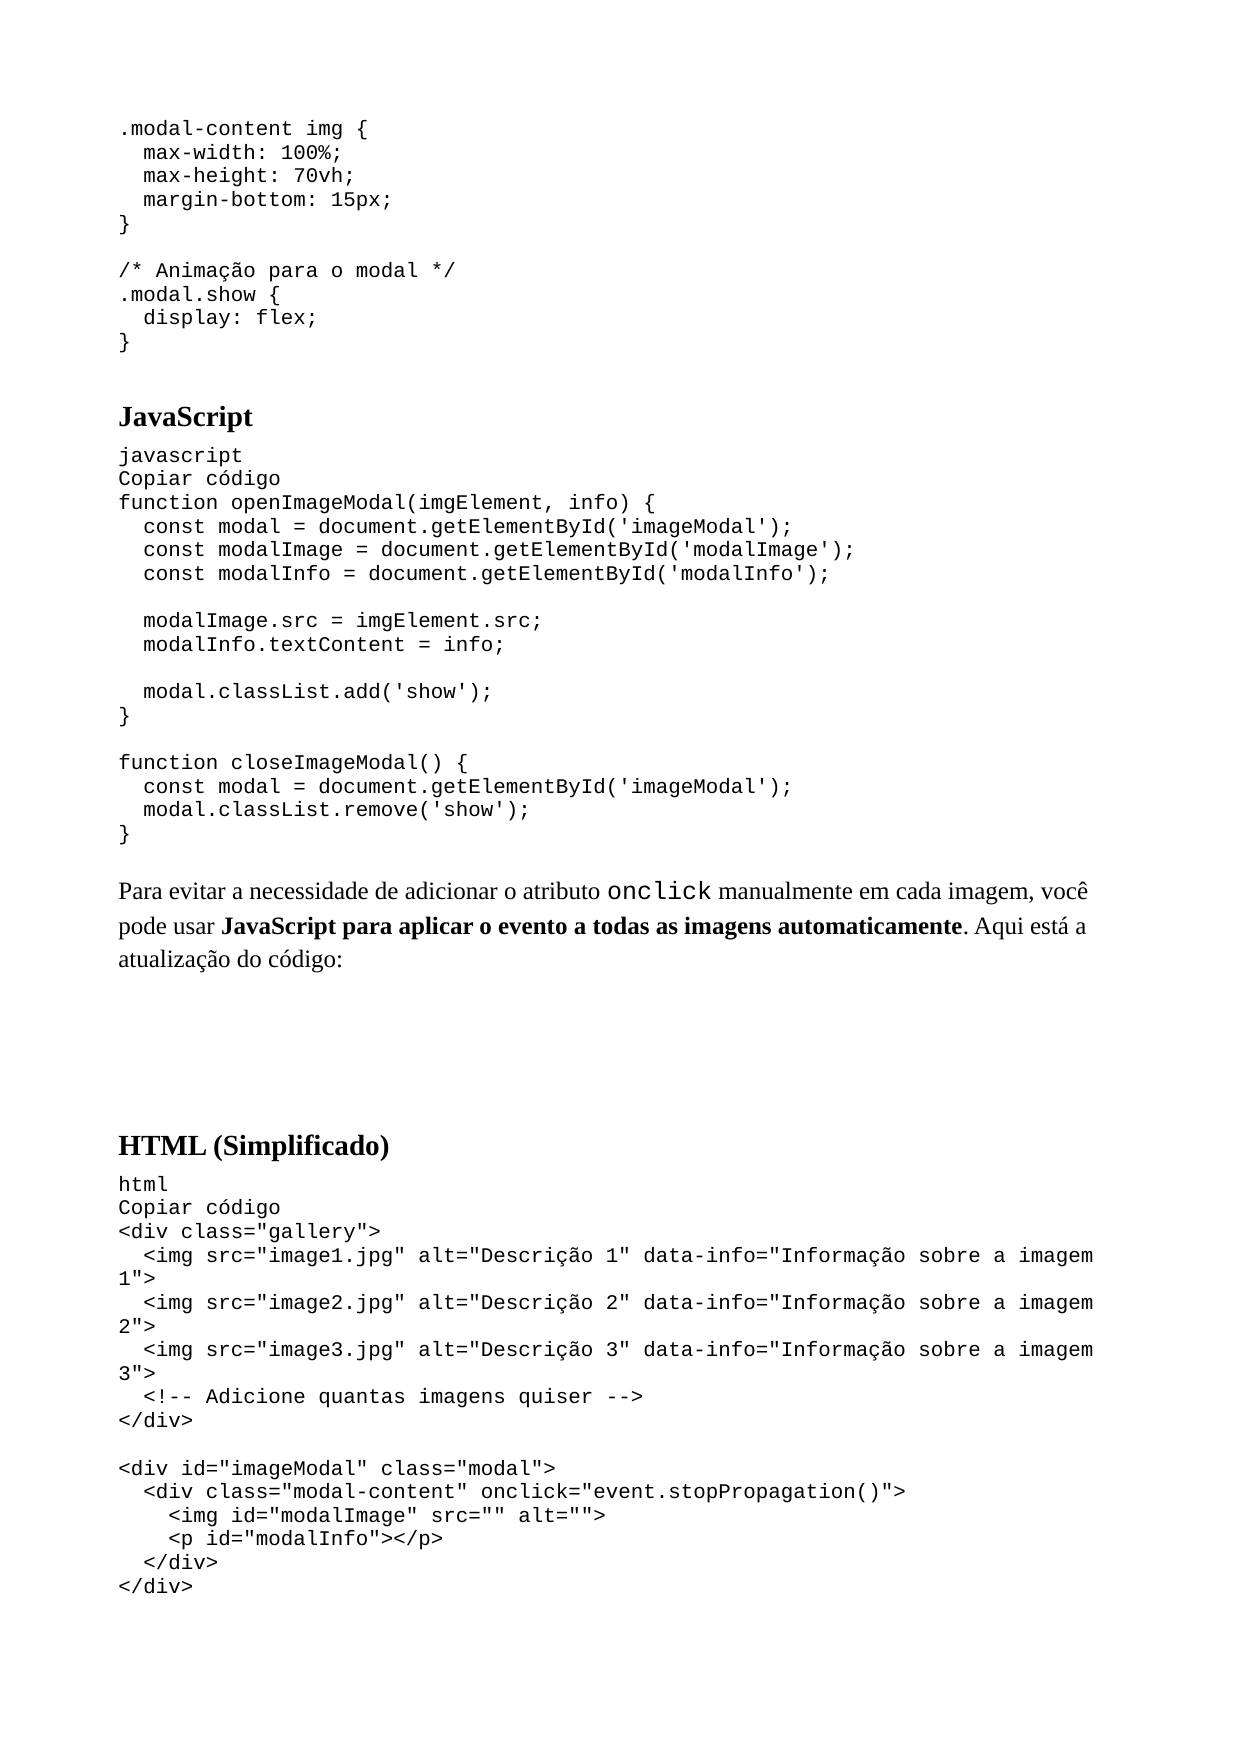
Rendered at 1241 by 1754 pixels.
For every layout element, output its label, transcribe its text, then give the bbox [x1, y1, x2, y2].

text modal.classList.add('show'); [118, 681, 1122, 705]
text display: flex; [118, 307, 1122, 331]
text .modal.show { [118, 284, 1122, 307]
text const modalInfo = document.getElementById('modalInfo'); [118, 563, 1122, 587]
text <img src="image1.jpg" alt="Descrição 1" data-info="Informação sobre a imagem 1"> [118, 1245, 1122, 1292]
text <div id="imageModal" class="modal"> [118, 1457, 1122, 1481]
text max-width: 100%; [118, 142, 1122, 165]
text /* Animação para o modal */ [118, 260, 1122, 284]
text html [118, 1174, 1122, 1197]
text javascript [118, 445, 1122, 468]
text .modal-content img { [118, 118, 1122, 142]
text Para evitar a necessidade de adicionar o atributo onclick manualmente em cada imagem, você pode usar JavaScript para aplicar o evento a todas as imagens automaticamente. Aqui está a atualização do código: [118, 876, 1122, 973]
text modalInfo.textContent = info; [118, 634, 1122, 657]
text </div> [118, 1410, 1122, 1434]
text const modal = document.getElementById('imageModal'); [118, 776, 1122, 799]
text </div> [118, 1552, 1122, 1576]
text max-height: 70vh; [118, 165, 1122, 189]
text modal.classList.remove('show'); [118, 799, 1122, 823]
text function openImageModal(imgElement, info) { [118, 492, 1122, 516]
text } [118, 705, 1122, 728]
text </div> [118, 1576, 1122, 1599]
text const modalImage = document.getElementById('modalImage'); [118, 539, 1122, 563]
text <!-- Adicione quantas imagens quiser --> [118, 1387, 1122, 1410]
text <div class="modal-content" onclick="event.stopPropagation()"> [118, 1481, 1122, 1505]
text <img id="modalImage" src="" alt=""> [118, 1505, 1122, 1528]
text margin-bottom: 15px; [118, 189, 1122, 213]
text modalImage.src = imgElement.src; [118, 610, 1122, 634]
text Copiar código [118, 1197, 1122, 1221]
text <div class="gallery"> [118, 1221, 1122, 1245]
text <p id="modalInfo"></p> [118, 1528, 1122, 1552]
text const modal = document.getElementById('imageModal'); [118, 516, 1122, 539]
subtitle JavaScript [118, 399, 1122, 432]
subtitle HTML (Simplificado) [118, 1128, 1122, 1161]
text } [118, 213, 1122, 236]
text Copiar código [118, 468, 1122, 492]
text <img src="image2.jpg" alt="Descrição 2" data-info="Informação sobre a imagem 2"> [118, 1292, 1122, 1339]
text <img src="image3.jpg" alt="Descrição 3" data-info="Informação sobre a imagem 3"> [118, 1339, 1122, 1387]
text } [118, 823, 1122, 847]
text function closeImageModal() { [118, 752, 1122, 776]
text } [118, 331, 1122, 354]
